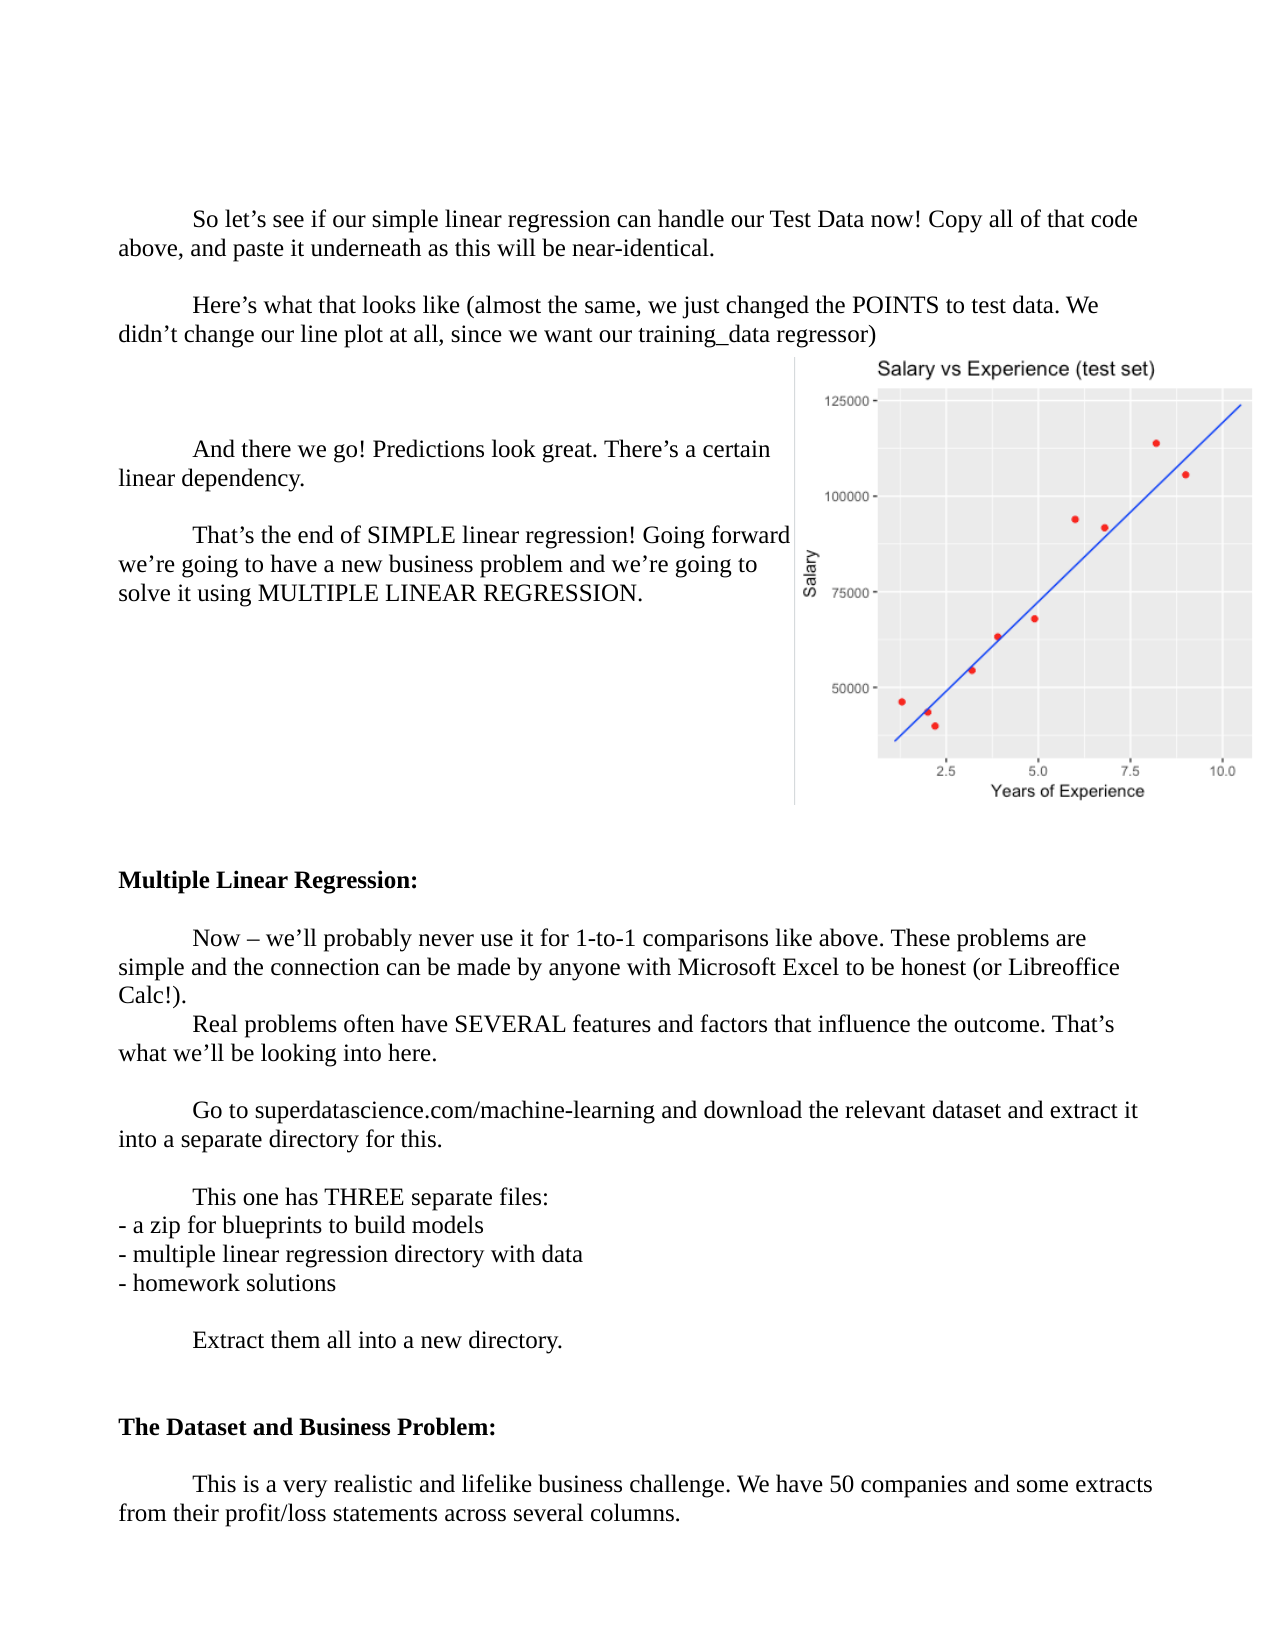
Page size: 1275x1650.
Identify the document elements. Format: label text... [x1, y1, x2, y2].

text Now – we’ll probably never use it for 1-to-1 comparisons like above. These problems are simple and the connection can be made by anyone with Microsoft Excel to be honest (or Libreoffice Calc!). [118, 923, 1157, 1009]
text Extract them all into a new directory. [118, 1326, 1157, 1354]
text This one has THREE separate files: [118, 1182, 1157, 1211]
text Real problems often have SEVERAL features and factors that influence the outcome. That’s what we’ll be looking into here. [118, 1009, 1157, 1067]
text And there we go! Predictions look great. There’s a certain linear dependency. [118, 434, 794, 492]
text - a zip for blueprints to build models [118, 1211, 1157, 1239]
text That’s the end of SIMPLE linear regression! Going forward we’re going to have a new business problem and we’re going to solve it using MULTIPLE LINEAR REGRESSION. [118, 521, 794, 607]
text So let’s see if our simple linear regression can handle our Test Data now! Copy all of that code above, and paste it underneath as this will be near-identical. [118, 204, 1157, 262]
picture [794, 357, 1253, 805]
text Go to superdatascience.com/machine-learning and download the relevant dataset and extract it into a separate directory for this. [118, 1096, 1157, 1153]
text Here’s what that looks like (almost the same, we just changed the POINTS to test data. We didn’t change our line plot at all, since we want our training_data regressor) [118, 291, 1157, 348]
text This is a very realistic and lifelike business challenge. We have 50 companies and some extracts from their profit/loss statements across several columns. [118, 1469, 1157, 1527]
text The Dataset and Business Problem: [118, 1412, 1157, 1441]
text Multiple Linear Regression: [118, 866, 1157, 894]
text - multiple linear regression directory with data [118, 1239, 1157, 1268]
text - homework solutions [118, 1268, 1157, 1297]
